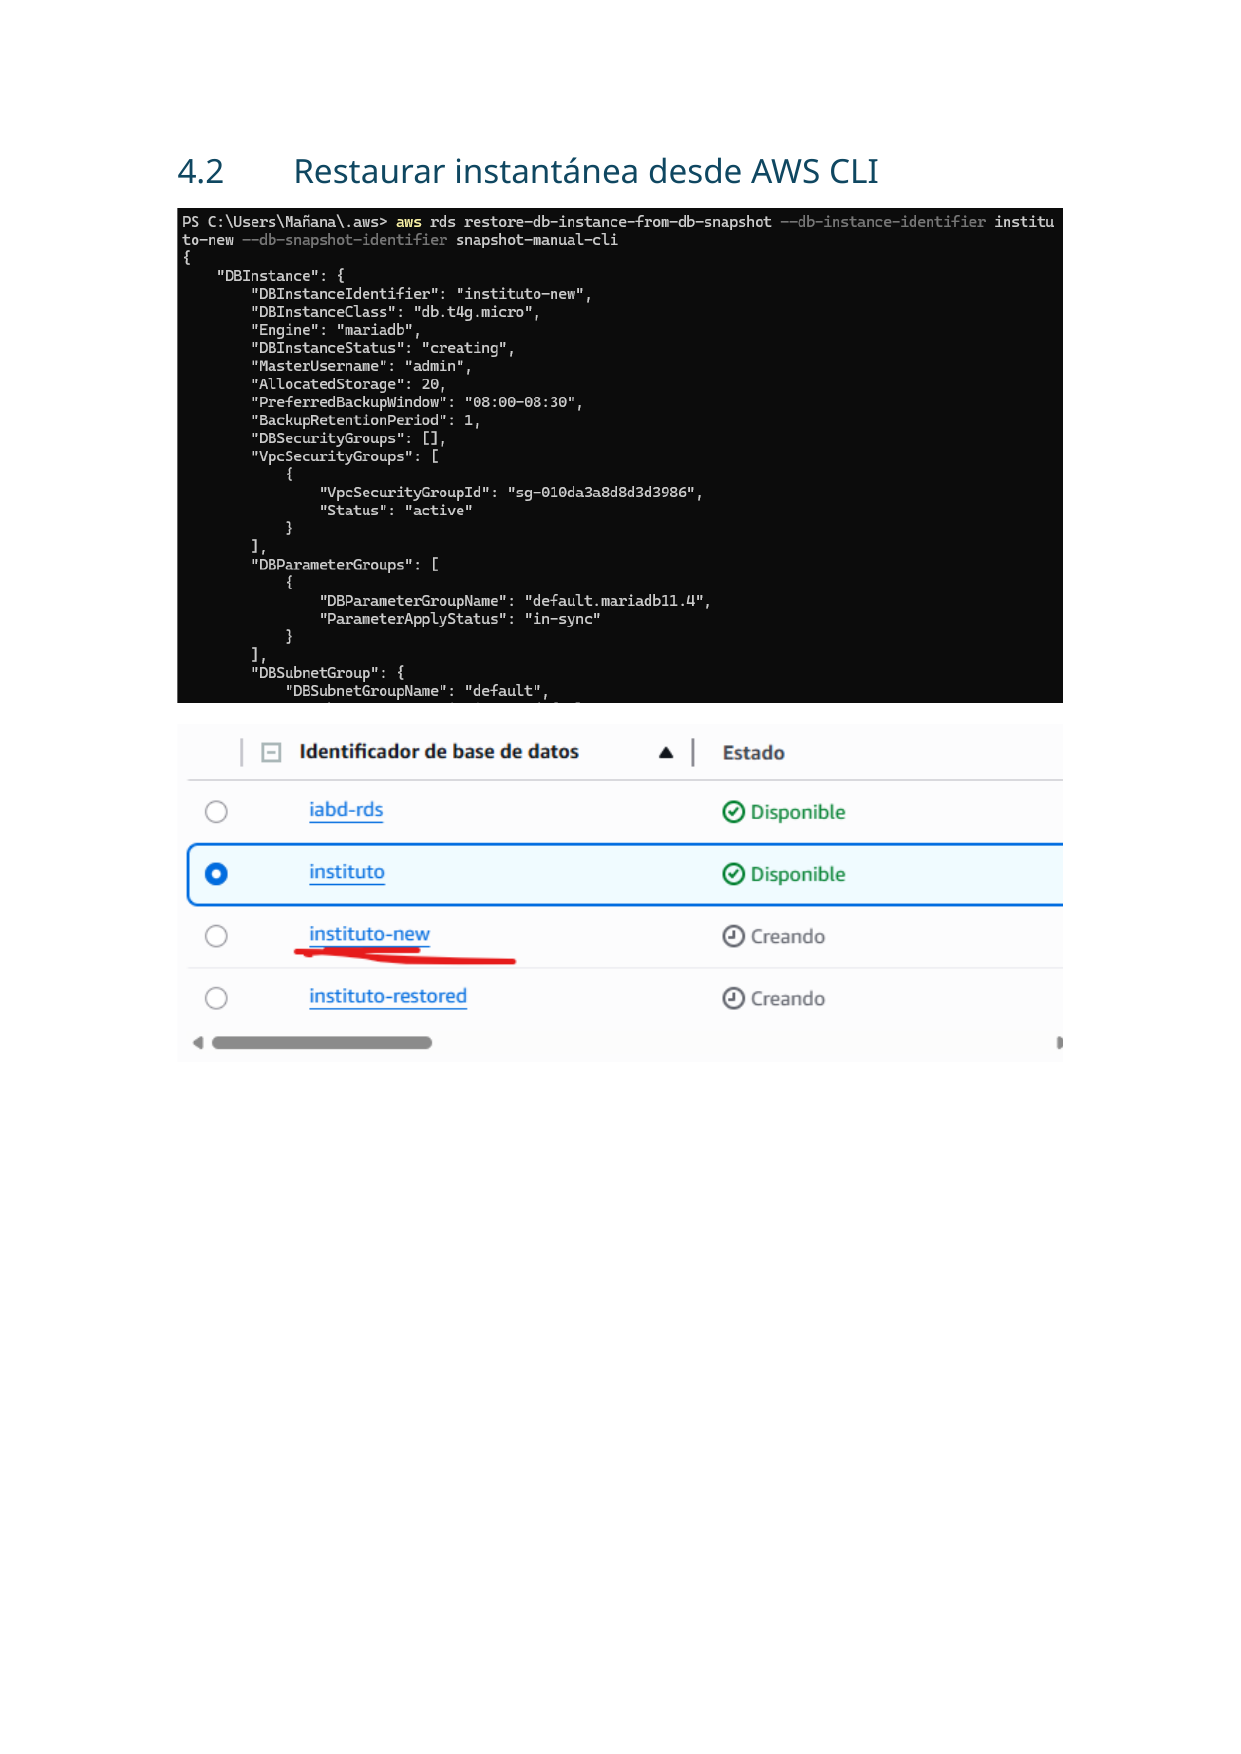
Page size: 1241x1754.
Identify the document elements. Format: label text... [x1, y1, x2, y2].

list Restaurar instantánea desde AWS CLI [177, 148, 1063, 193]
